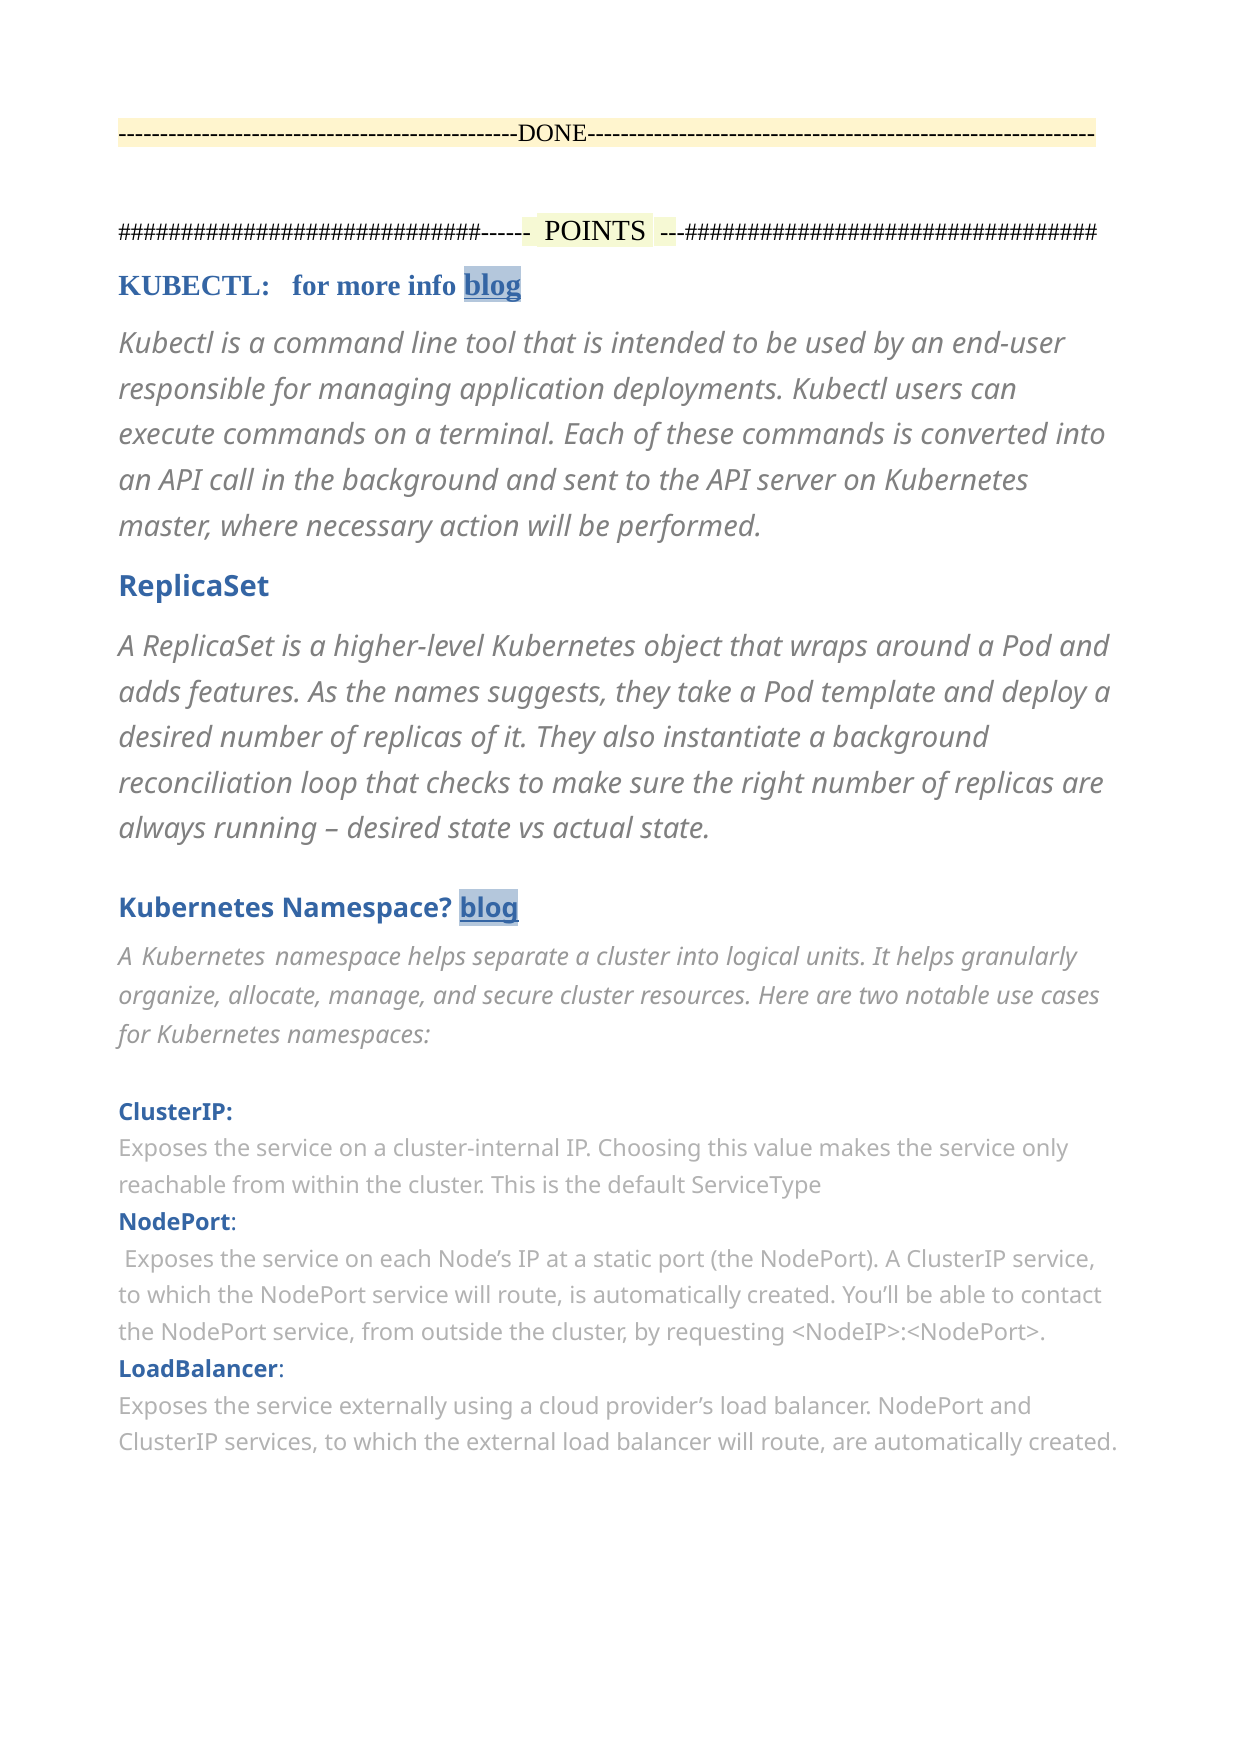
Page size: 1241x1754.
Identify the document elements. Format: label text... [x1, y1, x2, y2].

text ClusterIP: [118, 1095, 1122, 1127]
text LoadBalancer: [118, 1352, 1122, 1384]
text NodePort: [118, 1205, 1122, 1237]
text A Kubernetes namespace helps separate a cluster into logical units. It helps granularly organize, allocate, manage, and secure cluster resources. Here are two notable use cases for Kubernetes namespaces: [118, 938, 1122, 1051]
text ReplicaSet [118, 565, 1122, 605]
text Exposes the service on each Node’s IP at a static port (the NodePort). A ClusterIP service, to which the NodePort service will route, is automatically created. You’ll be able to contact the NodePort service, from outside the cluster, by requesting <NodeIP>:<NodePort>. [118, 1242, 1122, 1347]
text ------------------------------------------------DONE------------------------------------------------------------- [118, 118, 1122, 147]
text KUBECTL: for more info blog [118, 266, 1122, 302]
text Exposes the service on a cluster-internal IP. Choosing this value makes the service only reachable from within the cluster. This is the default ServiceType [118, 1132, 1122, 1200]
subtitle Kubernetes Namespace? blog [118, 889, 1122, 926]
text A ReplicaSet is a higher-level Kubernetes object that wraps around a Pod and adds features. As the names suggests, they take a Pod template and deploy a desired number of replicas of it. They also instantiate a background reconciliation loop that checks to make sure the right number of replicas are always running – desired state vs actual state. [118, 625, 1122, 847]
text Exposes the service externally using a cloud provider’s load balancer. NodePort and ClusterIP services, to which the external load balancer will route, are automatically created. [118, 1389, 1122, 1458]
text #############################------ POINTS ---################################# [118, 213, 1122, 247]
text Kubectl is a command line tool that is intended to be used by an end-user responsible for managing application deployments. Kubectl users can execute commands on a terminal. Each of these commands is converted into an API call in the background and sent to the API server on Kubernetes master, where necessary action will be performed. [118, 322, 1122, 544]
